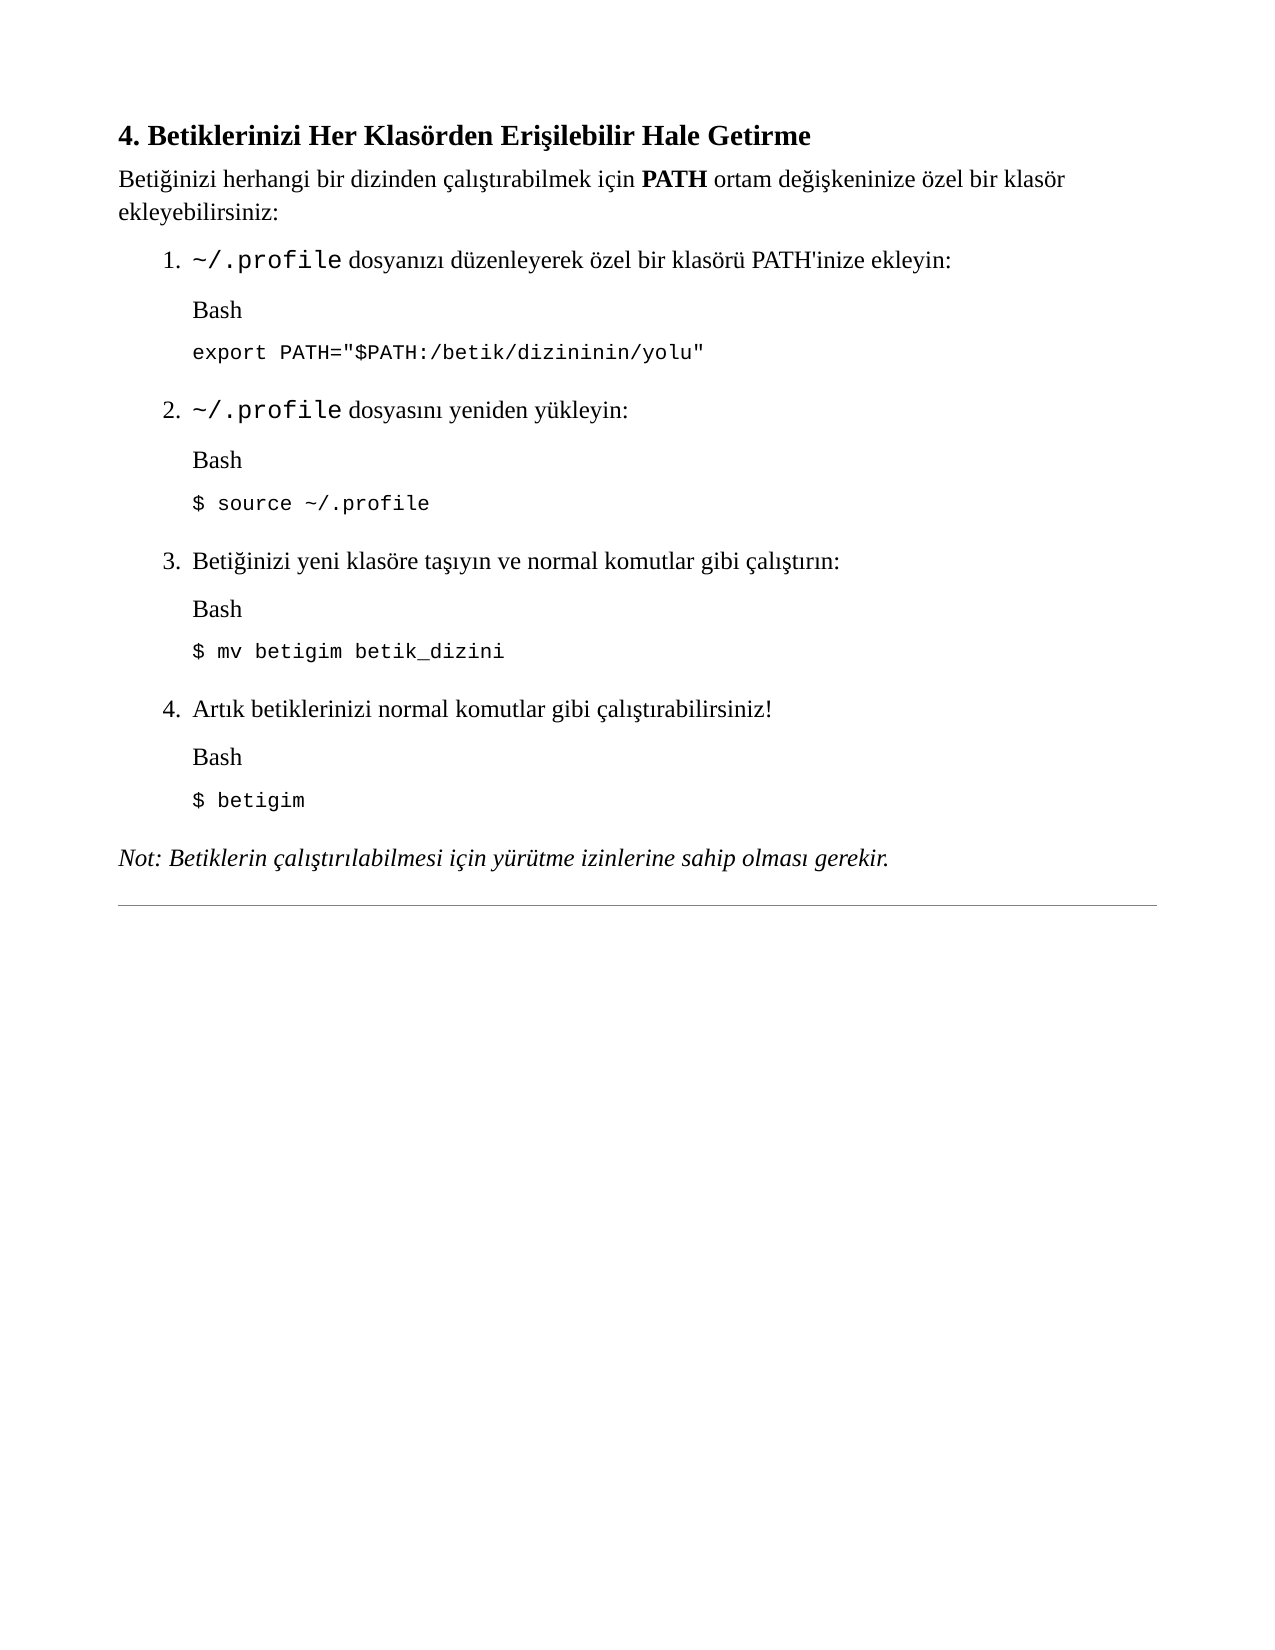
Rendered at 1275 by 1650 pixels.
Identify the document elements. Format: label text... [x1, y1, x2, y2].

list $ mv betigim betik_dizini [162, 641, 1157, 665]
list Bash [162, 594, 1157, 623]
list ~/.profile dosyasını yeniden yükleyin: [162, 396, 1157, 426]
list $ source ~/.profile [162, 493, 1157, 517]
list export PATH="$PATH:/betik/dizininin/yolu" [162, 342, 1157, 366]
list ~/.profile dosyanızı düzenleyerek özel bir klasörü PATH'inize ekleyin: [162, 245, 1157, 276]
text Not: Betiklerin çalıştırılabilmesi için yürütme izinlerine sahip olması gerekir. [118, 843, 1157, 872]
list $ betigim [162, 790, 1157, 813]
list Bash [162, 295, 1157, 323]
text Betiğinizi herhangi bir dizinden çalıştırabilmek için PATH ortam değişkeninize özel bir klasör ekleyebilirsiniz: [118, 164, 1157, 226]
list Bash [162, 446, 1157, 474]
subtitle 4. Betiklerinizi Her Klasörden Erişilebilir Hale Getirme [118, 118, 1157, 152]
list Betiğinizi yeni klasöre taşıyın ve normal komutlar gibi çalıştırın: [162, 546, 1157, 575]
list Bash [162, 742, 1157, 771]
list Artık betiklerinizi normal komutlar gibi çalıştırabilirsiniz! [162, 694, 1157, 723]
